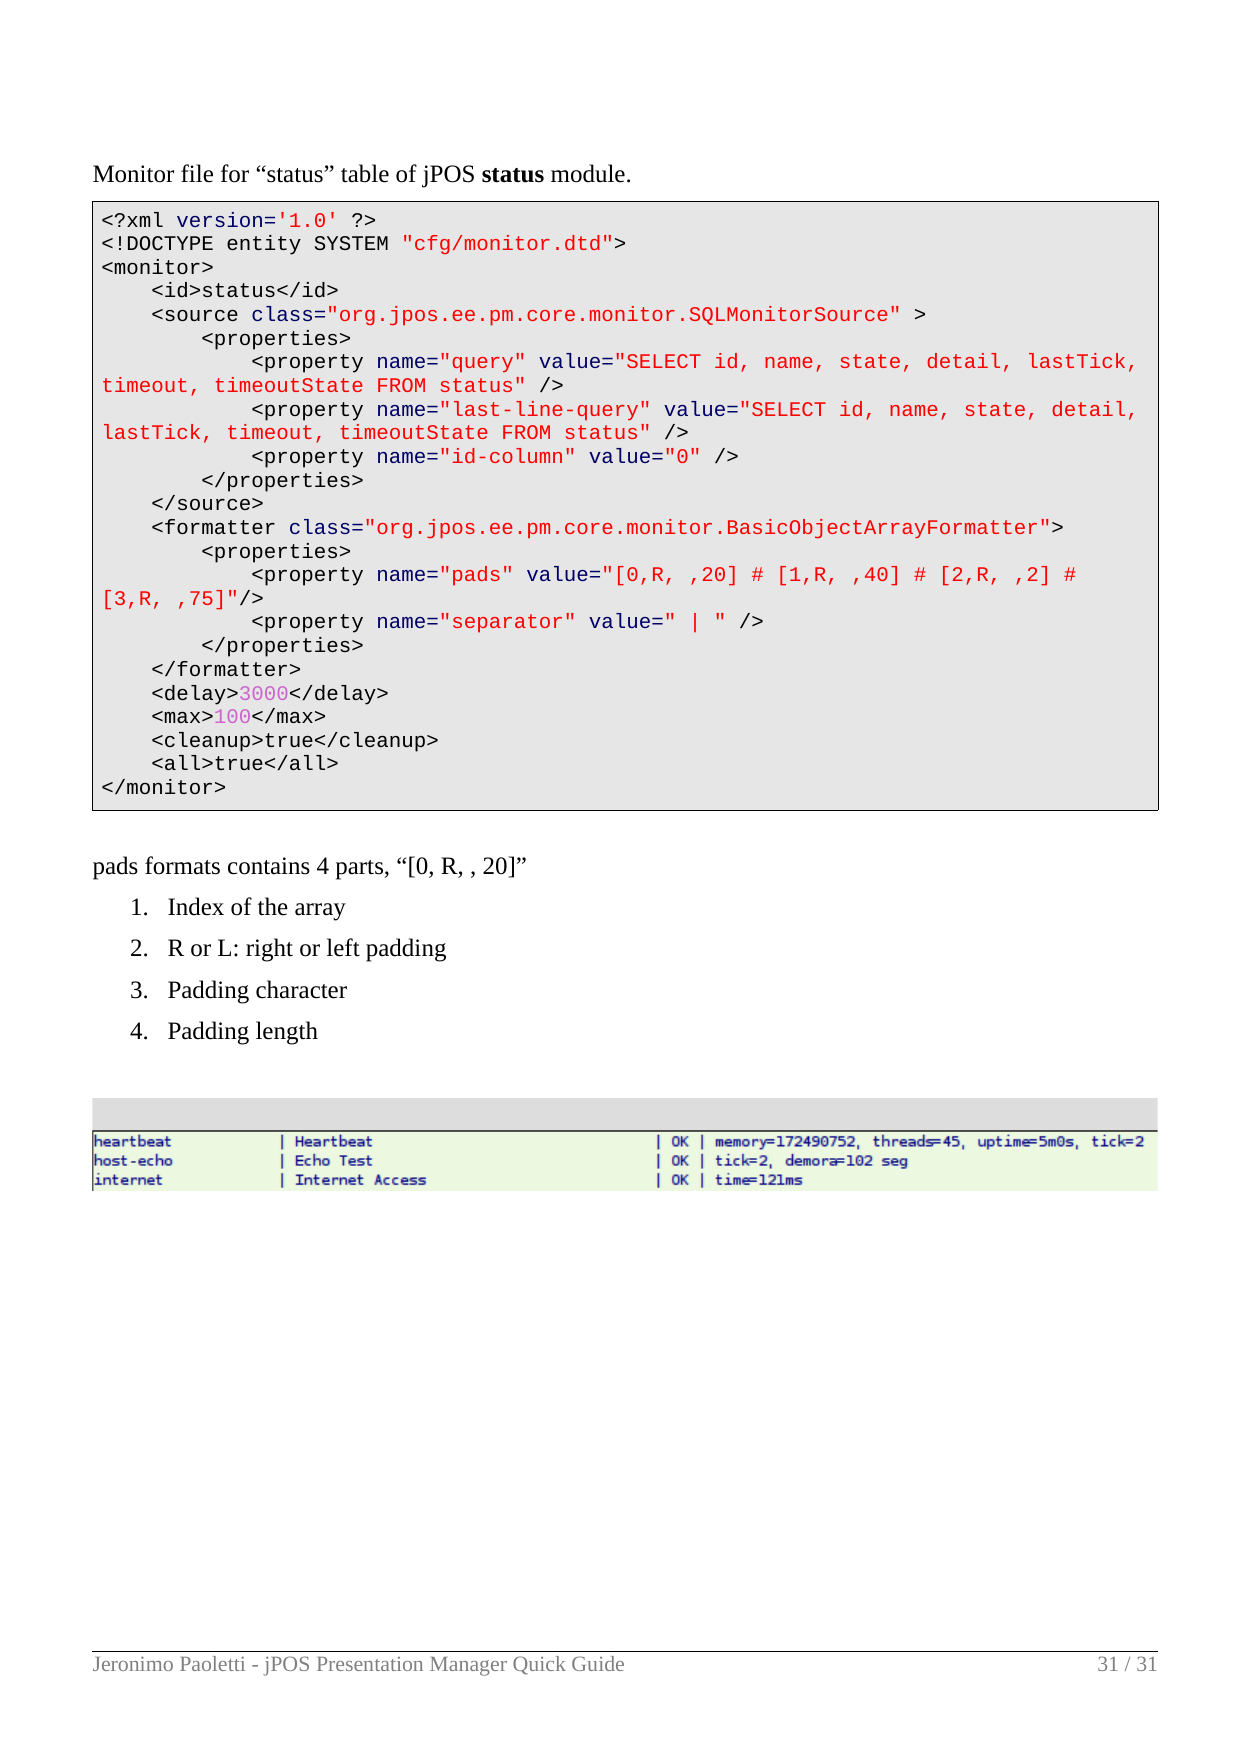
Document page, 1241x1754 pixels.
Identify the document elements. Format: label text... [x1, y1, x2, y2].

text </formatter> [93, 650, 1158, 673]
text </properties> [93, 461, 1158, 484]
text <properties> [93, 532, 1158, 555]
text <delay>3000</delay> [93, 673, 1158, 697]
list Padding length [130, 1016, 1158, 1045]
list Padding character [130, 975, 1158, 1003]
text <max>100</max> [93, 697, 1158, 721]
text <properties> [93, 319, 1158, 342]
text <source class="org.jpos.ee.pm.core.monitor.SQLMonitorSource" > [93, 295, 1158, 319]
text Monitor file for “status” table of jPOS status module. [92, 159, 1158, 188]
text </monitor> [93, 768, 1158, 810]
text <formatter class="org.jpos.ee.pm.core.monitor.BasicObjectArrayFormatter"> [93, 508, 1158, 532]
text <monitor> [93, 248, 1158, 272]
text <property name="query" value="SELECT id, name, state, detail, lastTick, timeout, timeoutState FROM status" /> [93, 342, 1158, 390]
text <!DOCTYPE entity SYSTEM "cfg/monitor.dtd"> [93, 224, 1158, 248]
text <cleanup>true</cleanup> [93, 721, 1158, 744]
text <property name="id-column" value="0" /> [93, 437, 1158, 461]
picture [92, 1098, 1158, 1191]
text pads formats contains 4 parts, “[0, R, , 20]” [92, 851, 1158, 880]
text </properties> [93, 626, 1158, 650]
text <all>true</all> [93, 744, 1158, 768]
text <property name="pads" value="[0,R, ,20] # [1,R, ,40] # [2,R, ,2] # [3,R, ,75]"/> [93, 555, 1158, 603]
list R or L: right or left padding [130, 933, 1158, 962]
text <property name="last-line-query" value="SELECT id, name, state, detail, lastTick, timeout, timeoutState FROM status" /> [93, 390, 1158, 437]
list Index of the array [130, 892, 1158, 921]
text <id>status</id> [93, 272, 1158, 295]
text <property name="separator" value=" | " /> [93, 603, 1158, 626]
text </source> [93, 484, 1158, 508]
text <?xml version='1.0' ?> [93, 202, 1158, 224]
